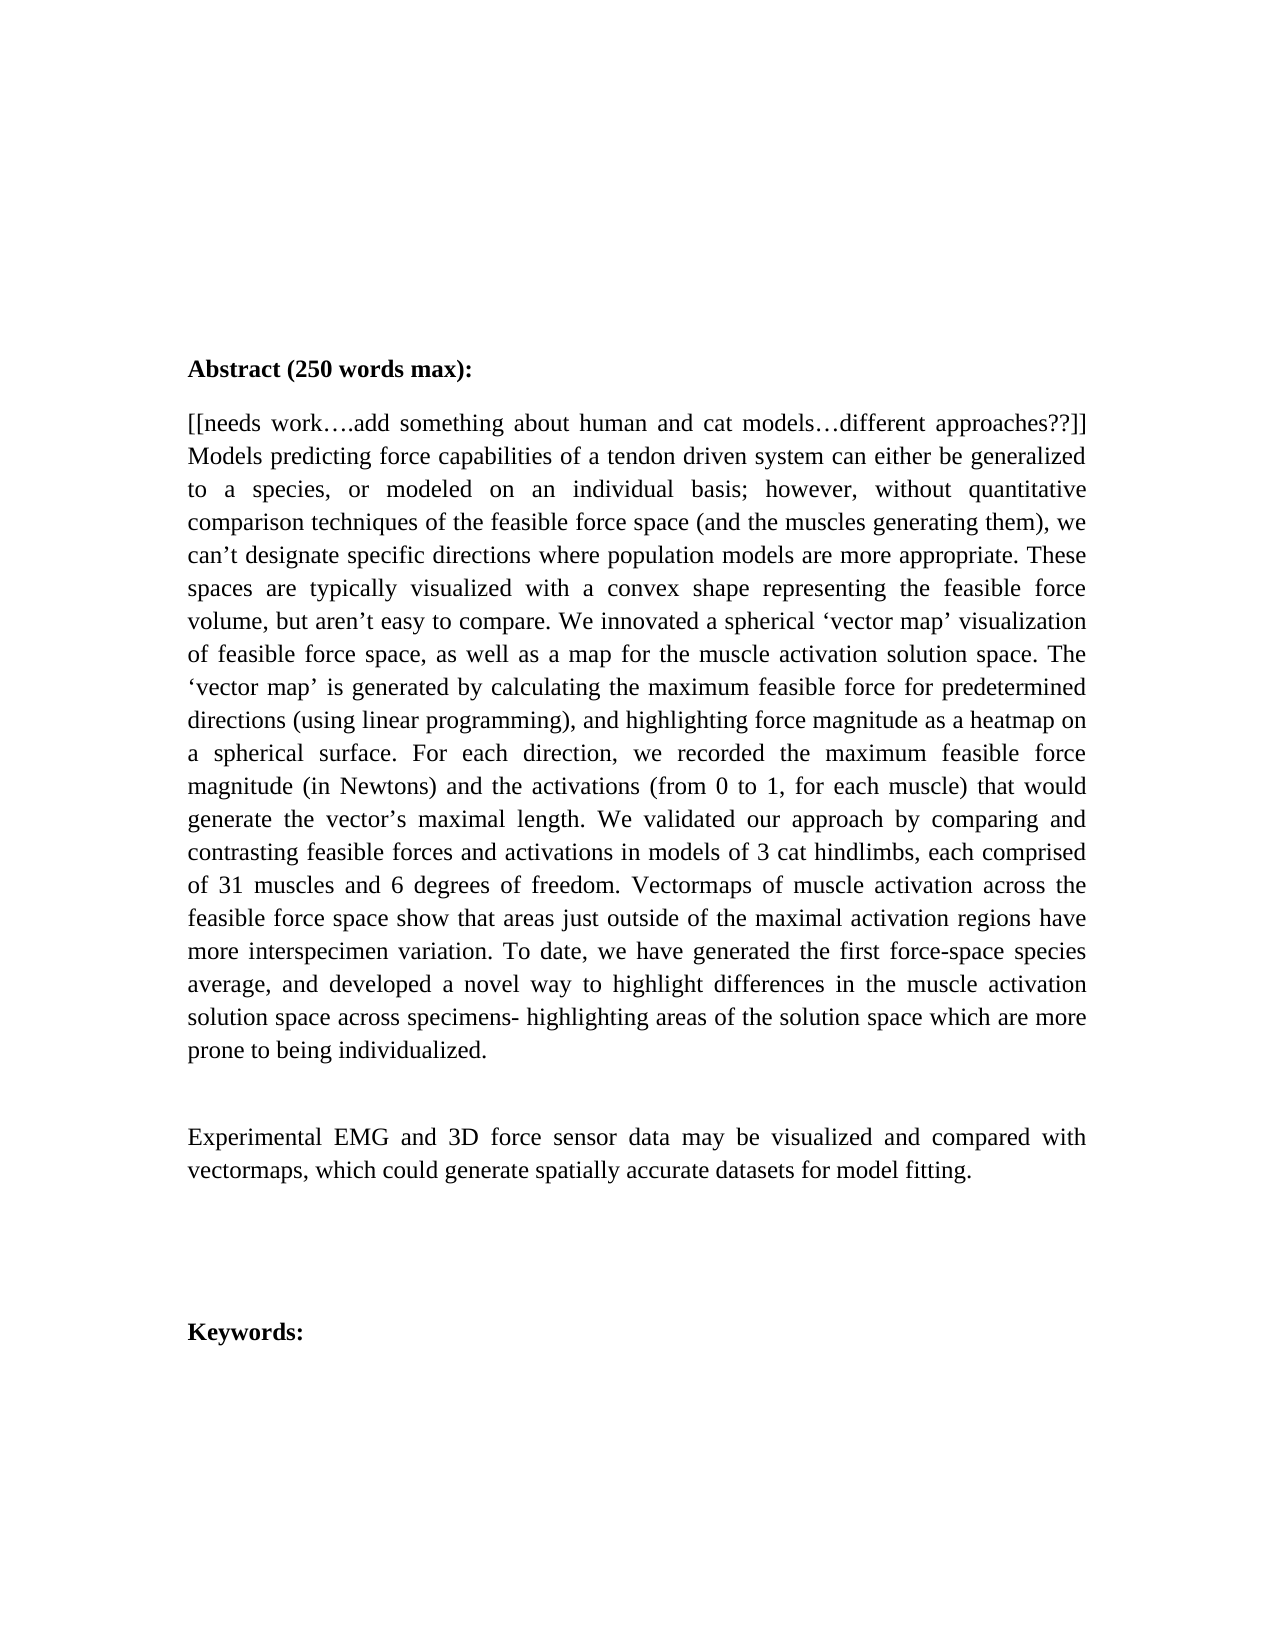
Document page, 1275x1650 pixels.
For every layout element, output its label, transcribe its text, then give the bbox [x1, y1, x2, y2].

text Keywords: [187, 1317, 1087, 1346]
text Experimental EMG and 3D force sensor data may be visualized and compared with vectormaps, which could generate spatially accurate datasets for model fitting. [187, 1089, 1087, 1184]
text Abstract (250 words max): [187, 354, 1087, 383]
text [[needs work….add something about human and cat models…different approaches??]] Models predicting force capabilities of a tendon driven system can either be generalized to a species, or modeled on an individual basis; however, without quantitative comparison techniques of the feasible force space (and the muscles generating them), we can’t designate specific directions where population models are more appropriate. These spaces are typically visualized with a convex shape representing the feasible force volume, but aren’t easy to compare. We innovated a spherical ‘vector map’ visualization of feasible force space, as well as a map for the muscle activation solution space. The ‘vector map’ is generated by calculating the maximum feasible force for predetermined directions (using linear programming), and highlighting force magnitude as a heatmap on a spherical surface. For each direction, we recorded the maximum feasible force magnitude (in Newtons) and the activations (from 0 to 1, for each muscle) that would generate the vector’s maximal length. We validated our approach by comparing and contrasting feasible forces and activations in models of 3 cat hindlimbs, each comprised of 31 muscles and 6 degrees of freedom. Vectormaps of muscle activation across the feasible force space show that areas just outside of the maximal activation regions have more interspecimen variation. To date, we have generated the first force-space species average, and developed a novel way to highlight differences in the muscle activation solution space across specimens- highlighting areas of the solution space which are more prone to being individualized. [187, 408, 1087, 1064]
